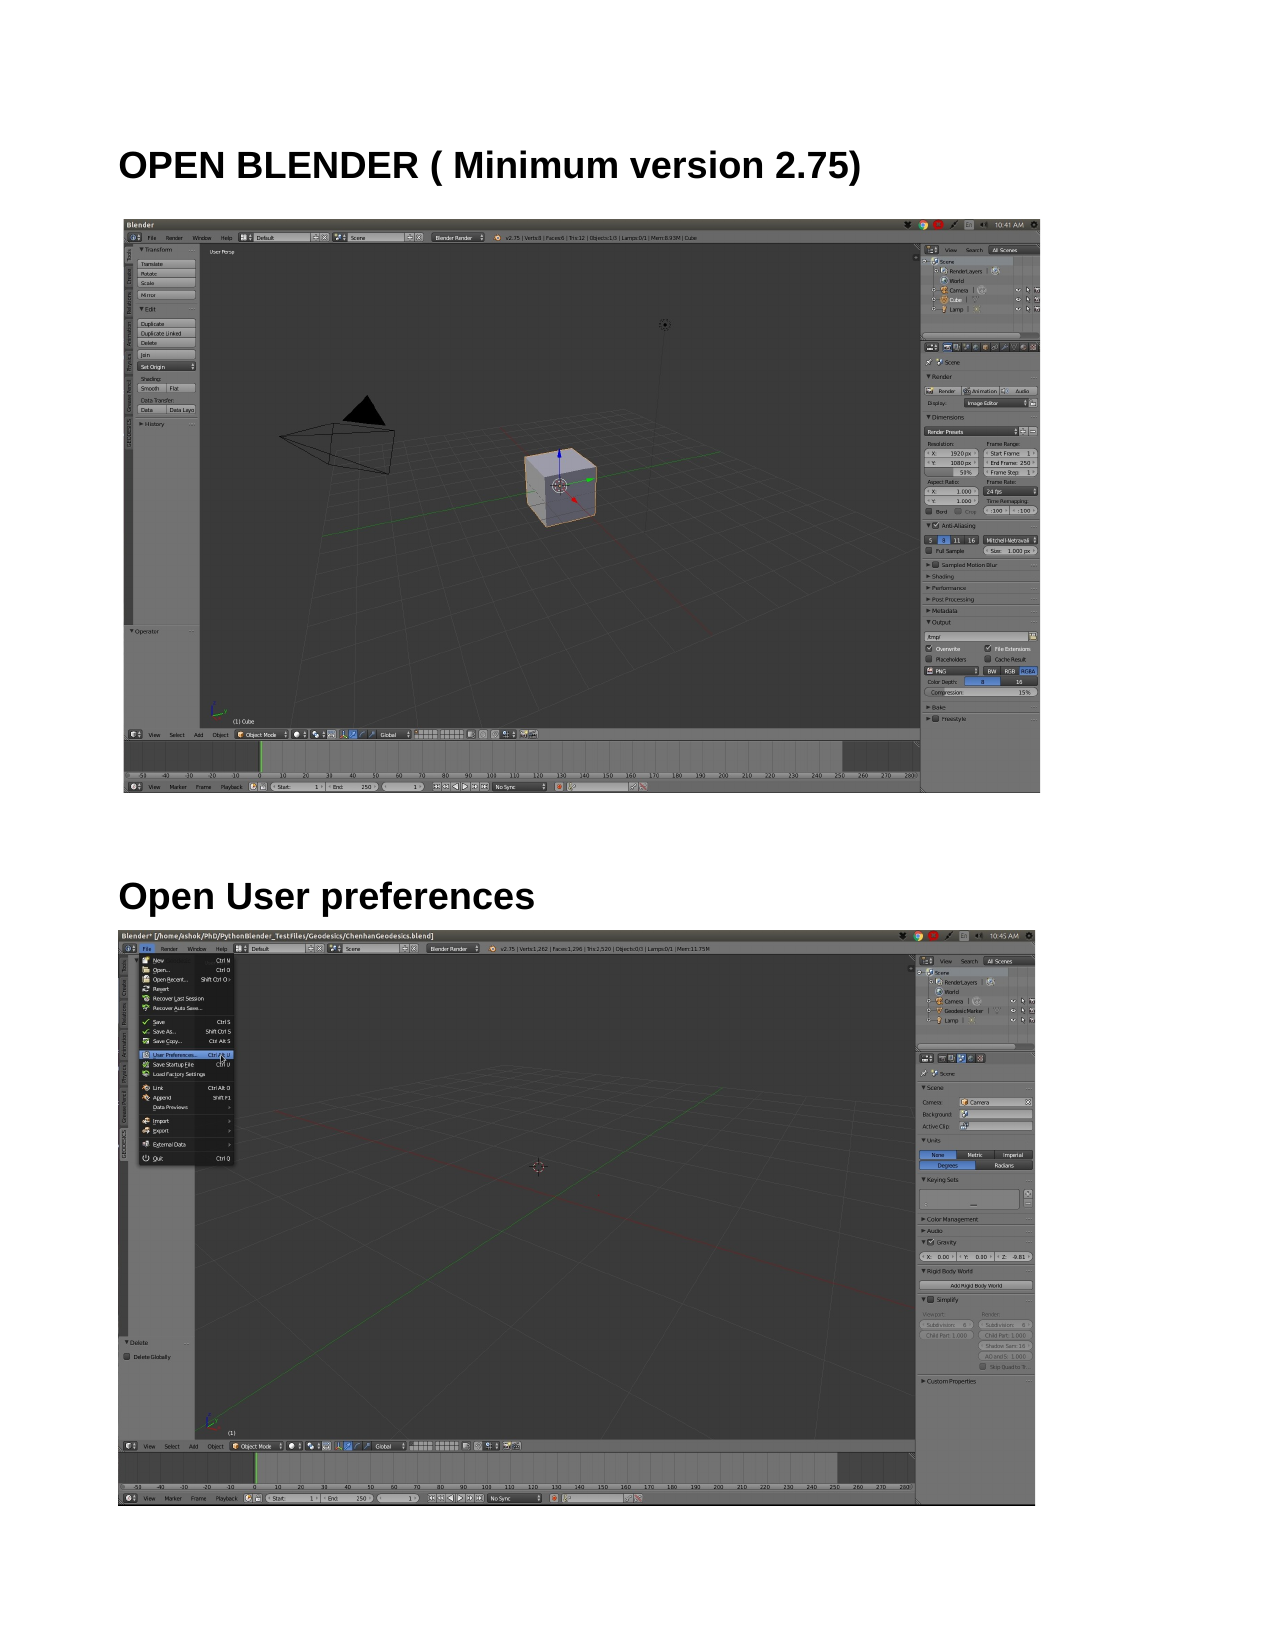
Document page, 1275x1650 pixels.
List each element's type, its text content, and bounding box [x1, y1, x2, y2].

picture [118, 930, 1035, 1506]
picture [123, 219, 1041, 793]
subtitle OPEN BLENDER ( Minimum version 2.75) [118, 143, 1157, 187]
subtitle Open User preferences [118, 874, 1157, 918]
